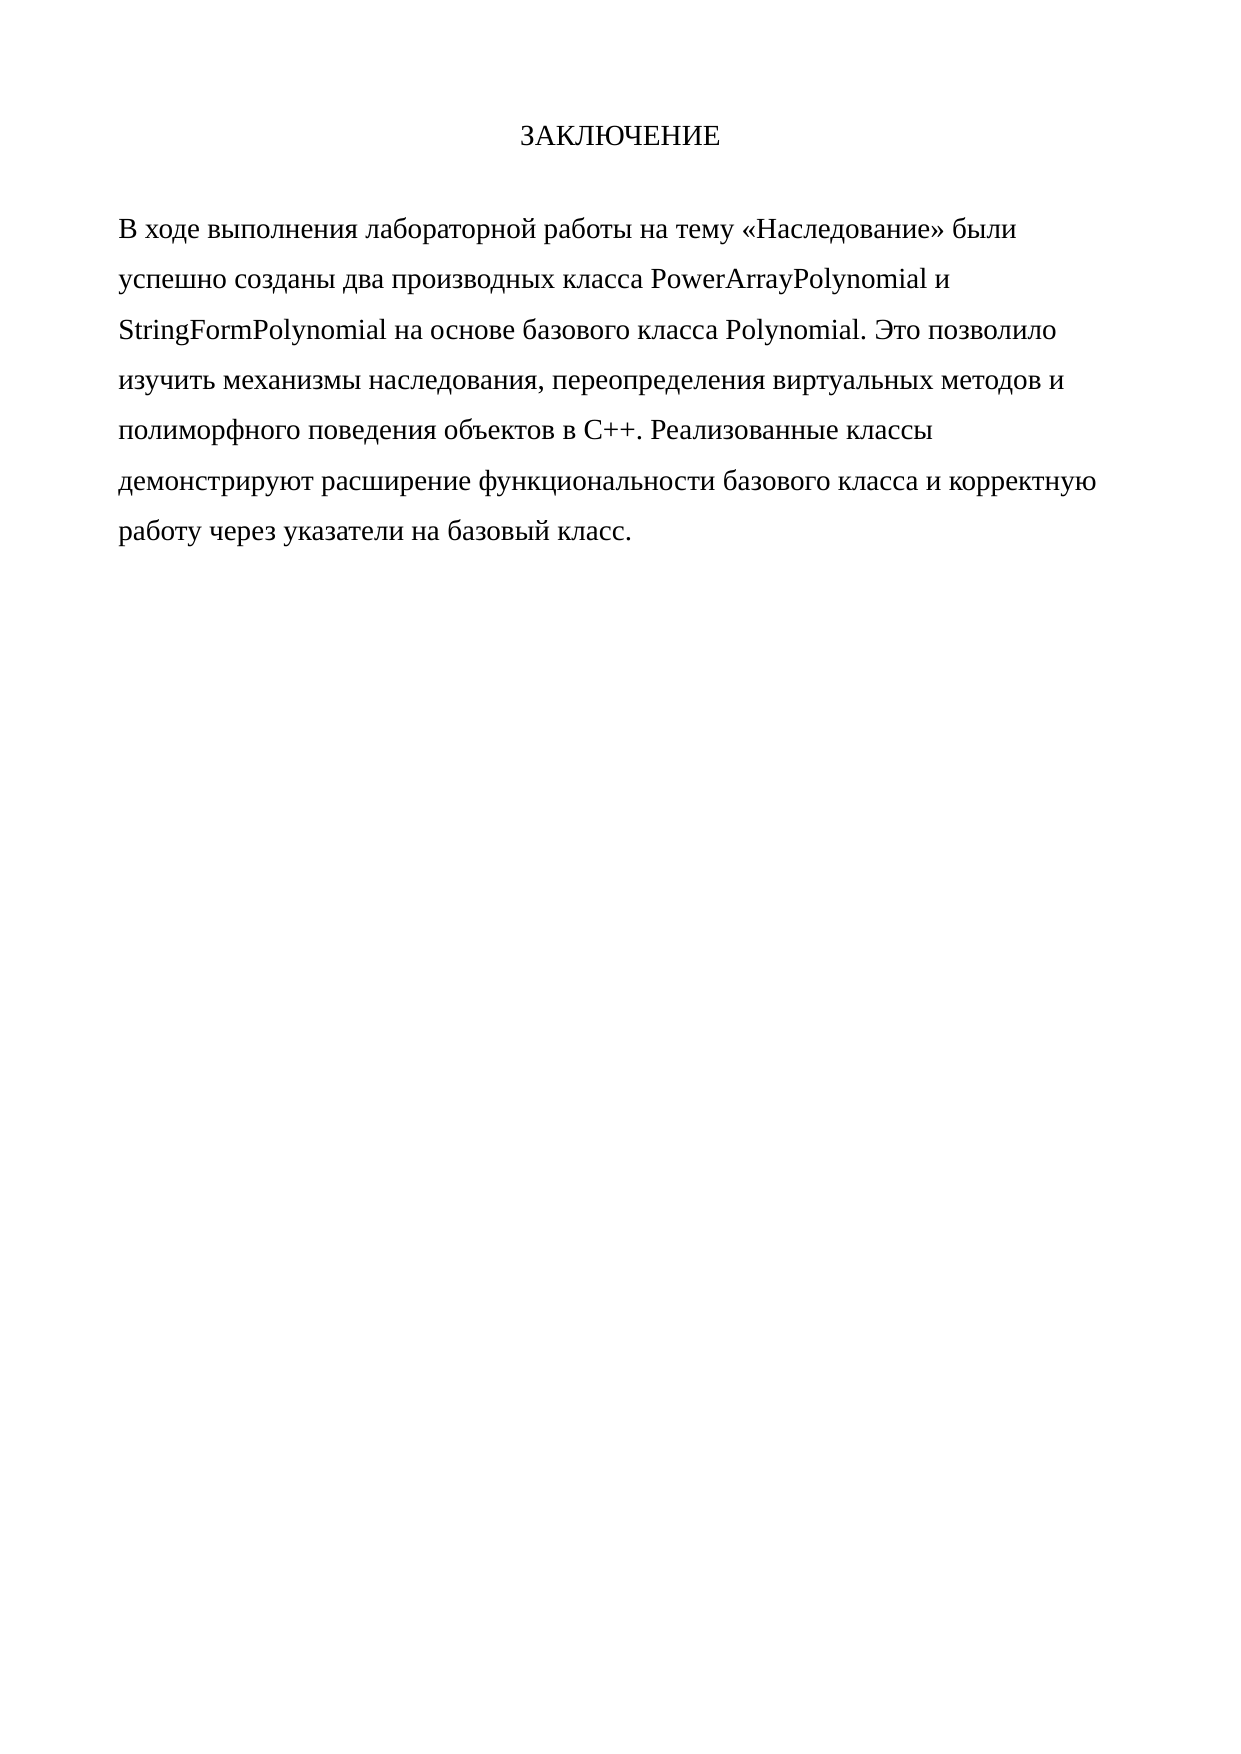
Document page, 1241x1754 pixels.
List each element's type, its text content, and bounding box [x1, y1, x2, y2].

text ЗАКЛЮЧЕНИЕ [118, 118, 1122, 152]
text В ходе выполнения лабораторной работы на тему «Наследование» были успешно созданы два производных класса PowerArrayPolynomial и StringFormPolynomial на основе базового класса Polynomial. Это позволило изучить механизмы наследования, переопределения виртуальных методов и полиморфного поведения объектов в C++. Реализованные классы демонстрируют расширение функциональности базового класса и корректную работу через указатели на базовый класс. [118, 211, 1122, 547]
